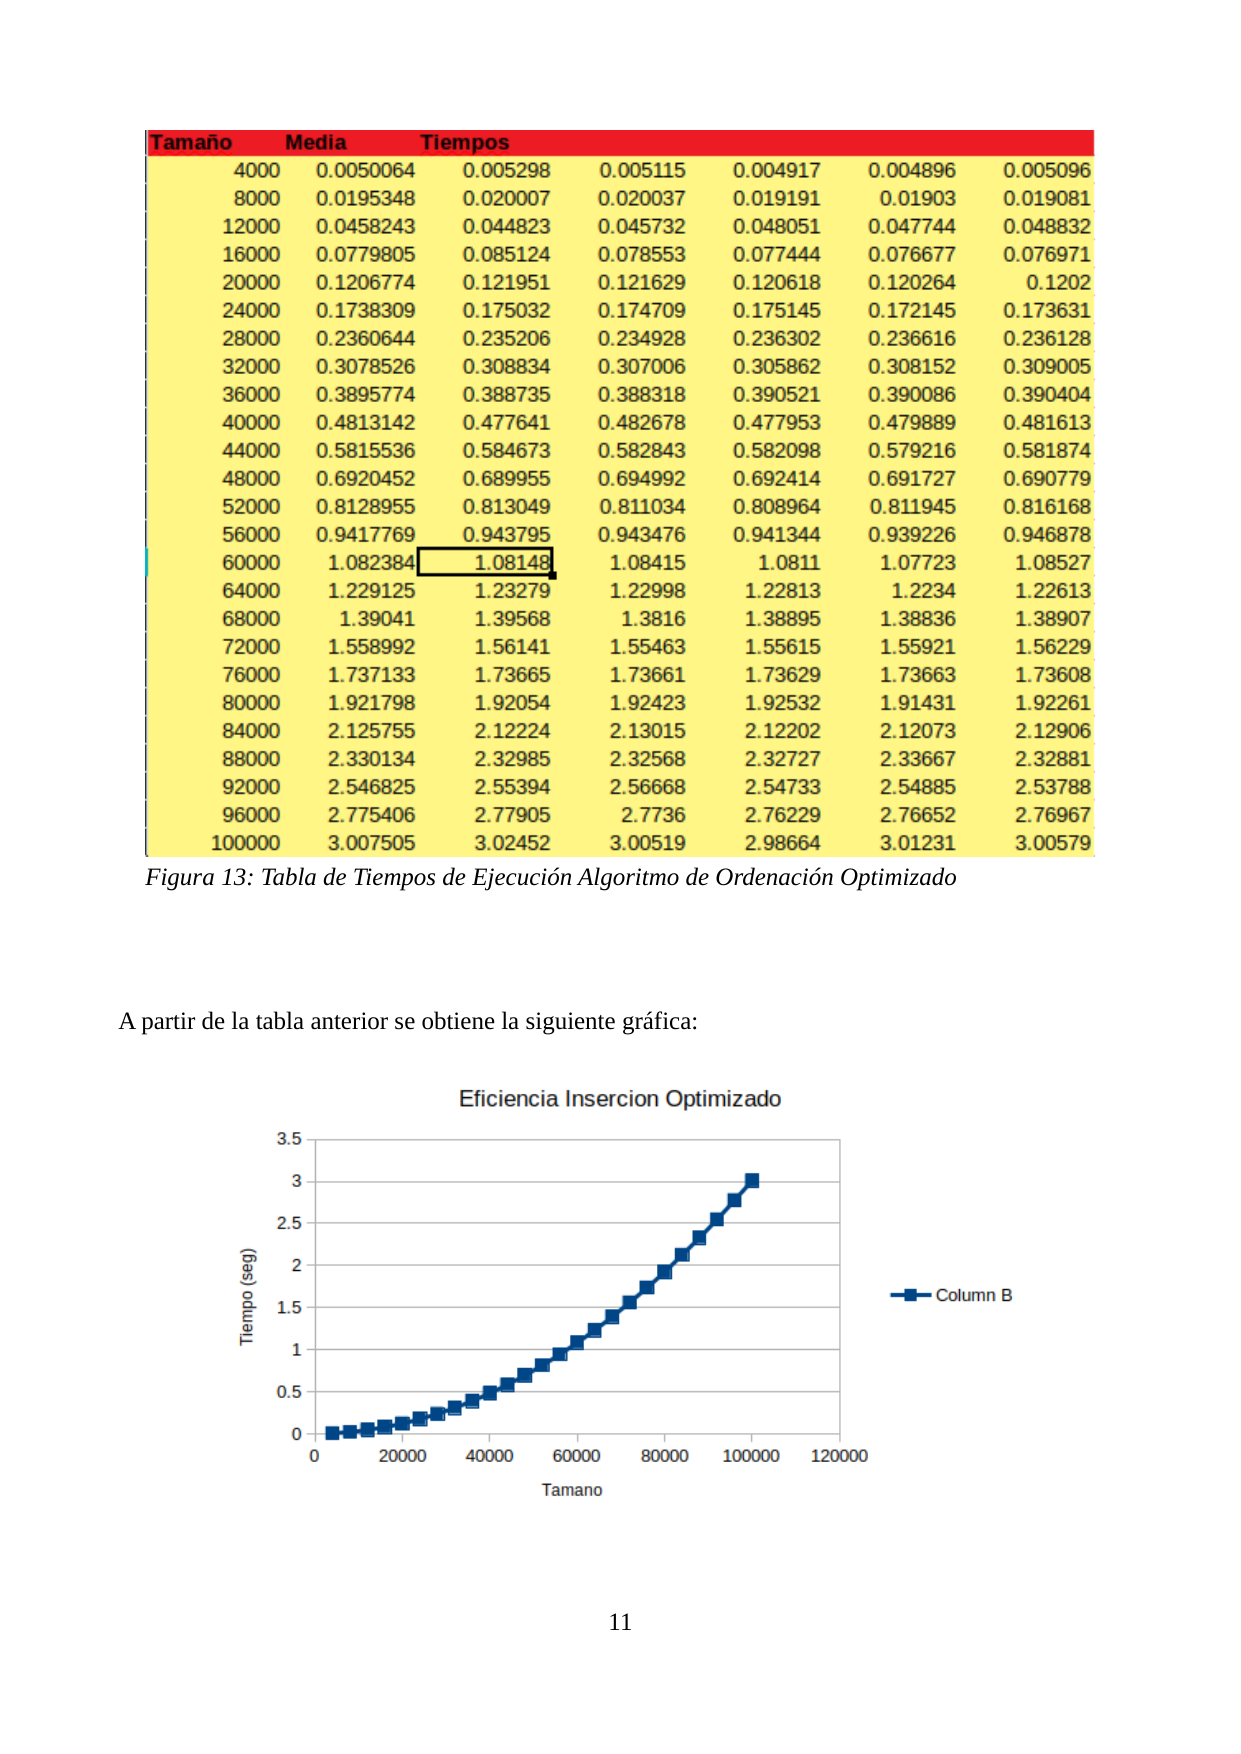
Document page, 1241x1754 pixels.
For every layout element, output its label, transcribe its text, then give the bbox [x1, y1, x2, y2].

text Figura 13: Tabla de Tiempos de Ejecución Algoritmo de Ordenación Optimizado [145, 857, 1095, 891]
picture [209, 1063, 1031, 1526]
text A partir de la tabla anterior se obtiene la siguiente gráfica: [118, 1006, 1122, 1034]
picture [145, 130, 1096, 857]
